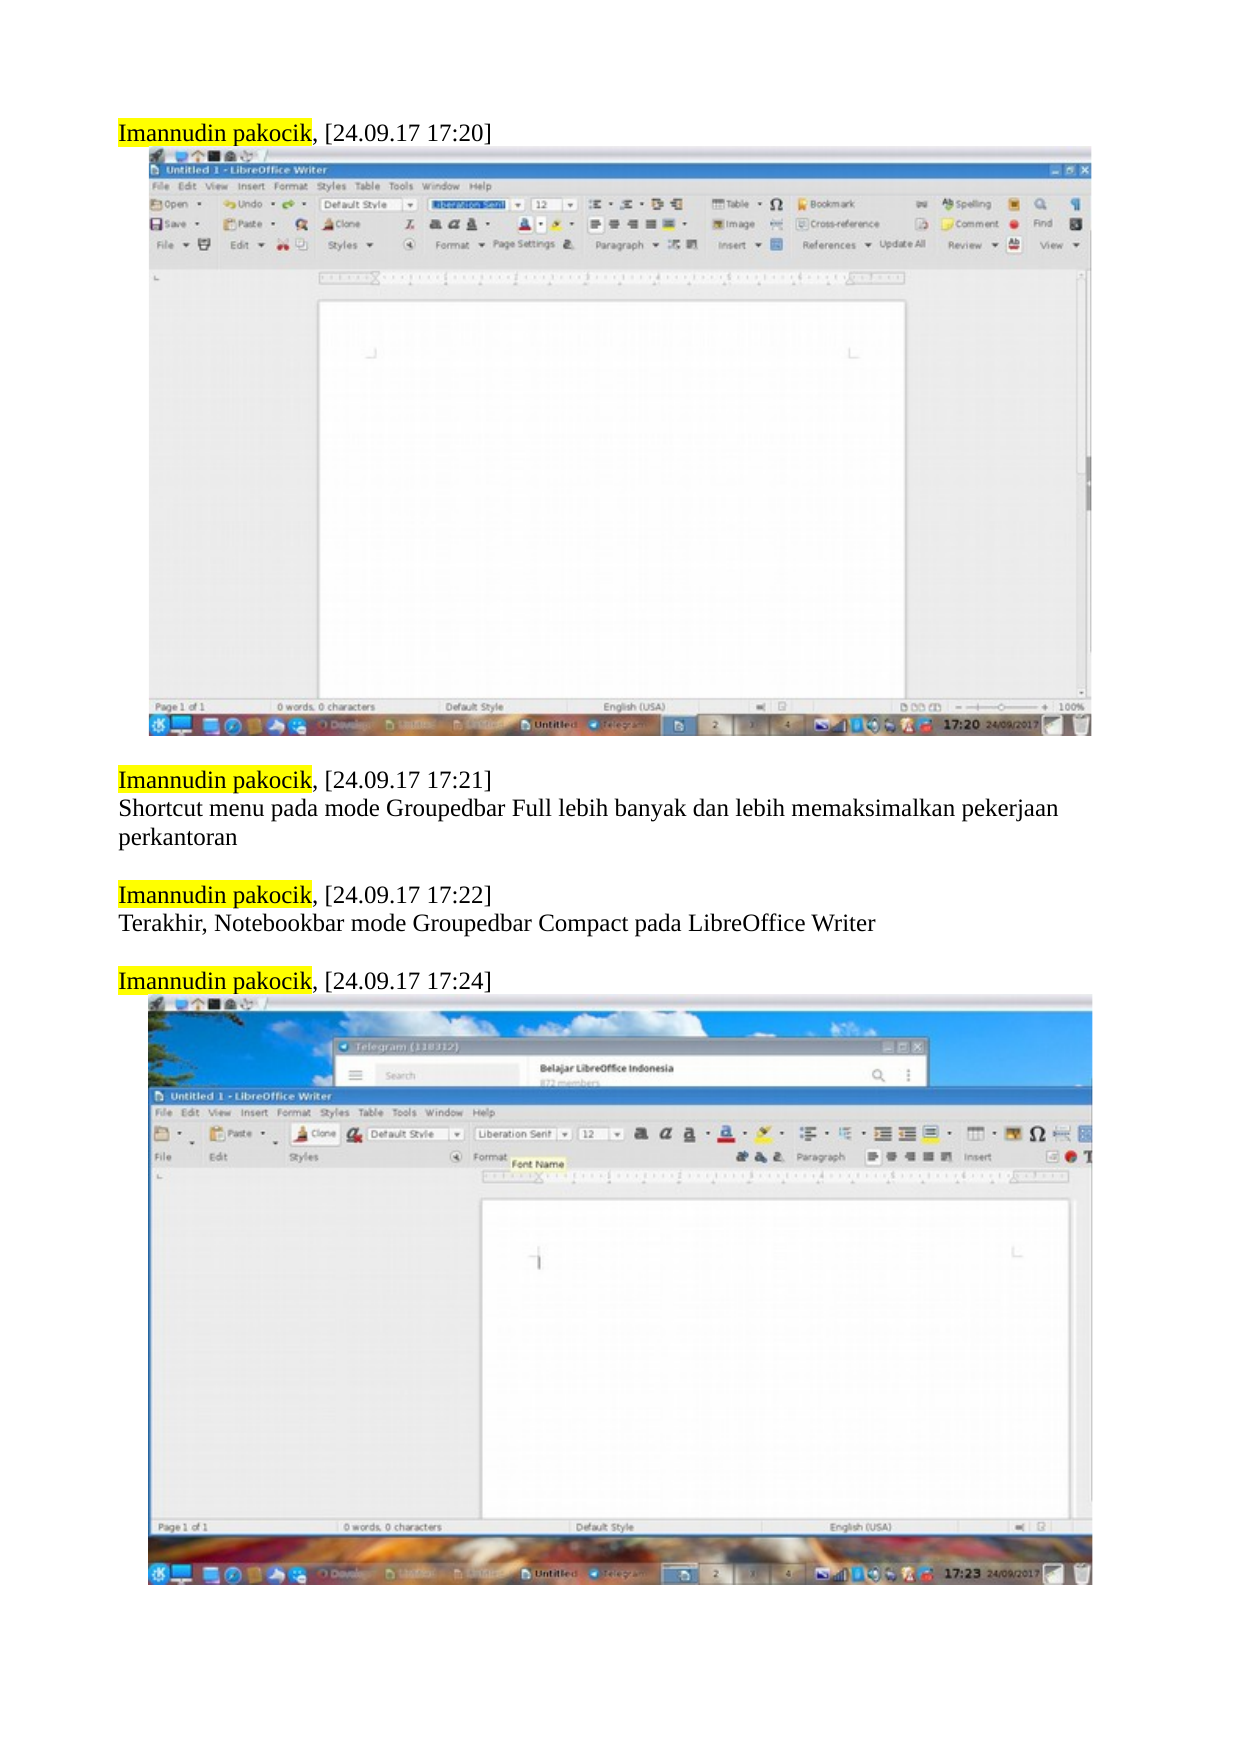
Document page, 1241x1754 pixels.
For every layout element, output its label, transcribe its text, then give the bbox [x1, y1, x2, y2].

text Terakhir, Notebookbar mode Groupedbar Compact pada LibreOffice Writer [118, 908, 1122, 937]
text Imannudin pakocik, [24.09.17 17:22] [118, 880, 1122, 908]
text Imannudin pakocik, [24.09.17 17:21] [118, 765, 1122, 793]
picture [148, 994, 1093, 1585]
text Imannudin pakocik, [24.09.17 17:24] [118, 966, 1122, 995]
text Shortcut menu pada mode Groupedbar Full lebih banyak dan lebih memaksimalkan pekerjaan perkantoran [118, 793, 1122, 851]
picture [148, 146, 1092, 736]
text Imannudin pakocik, [24.09.17 17:20] [118, 118, 1122, 147]
